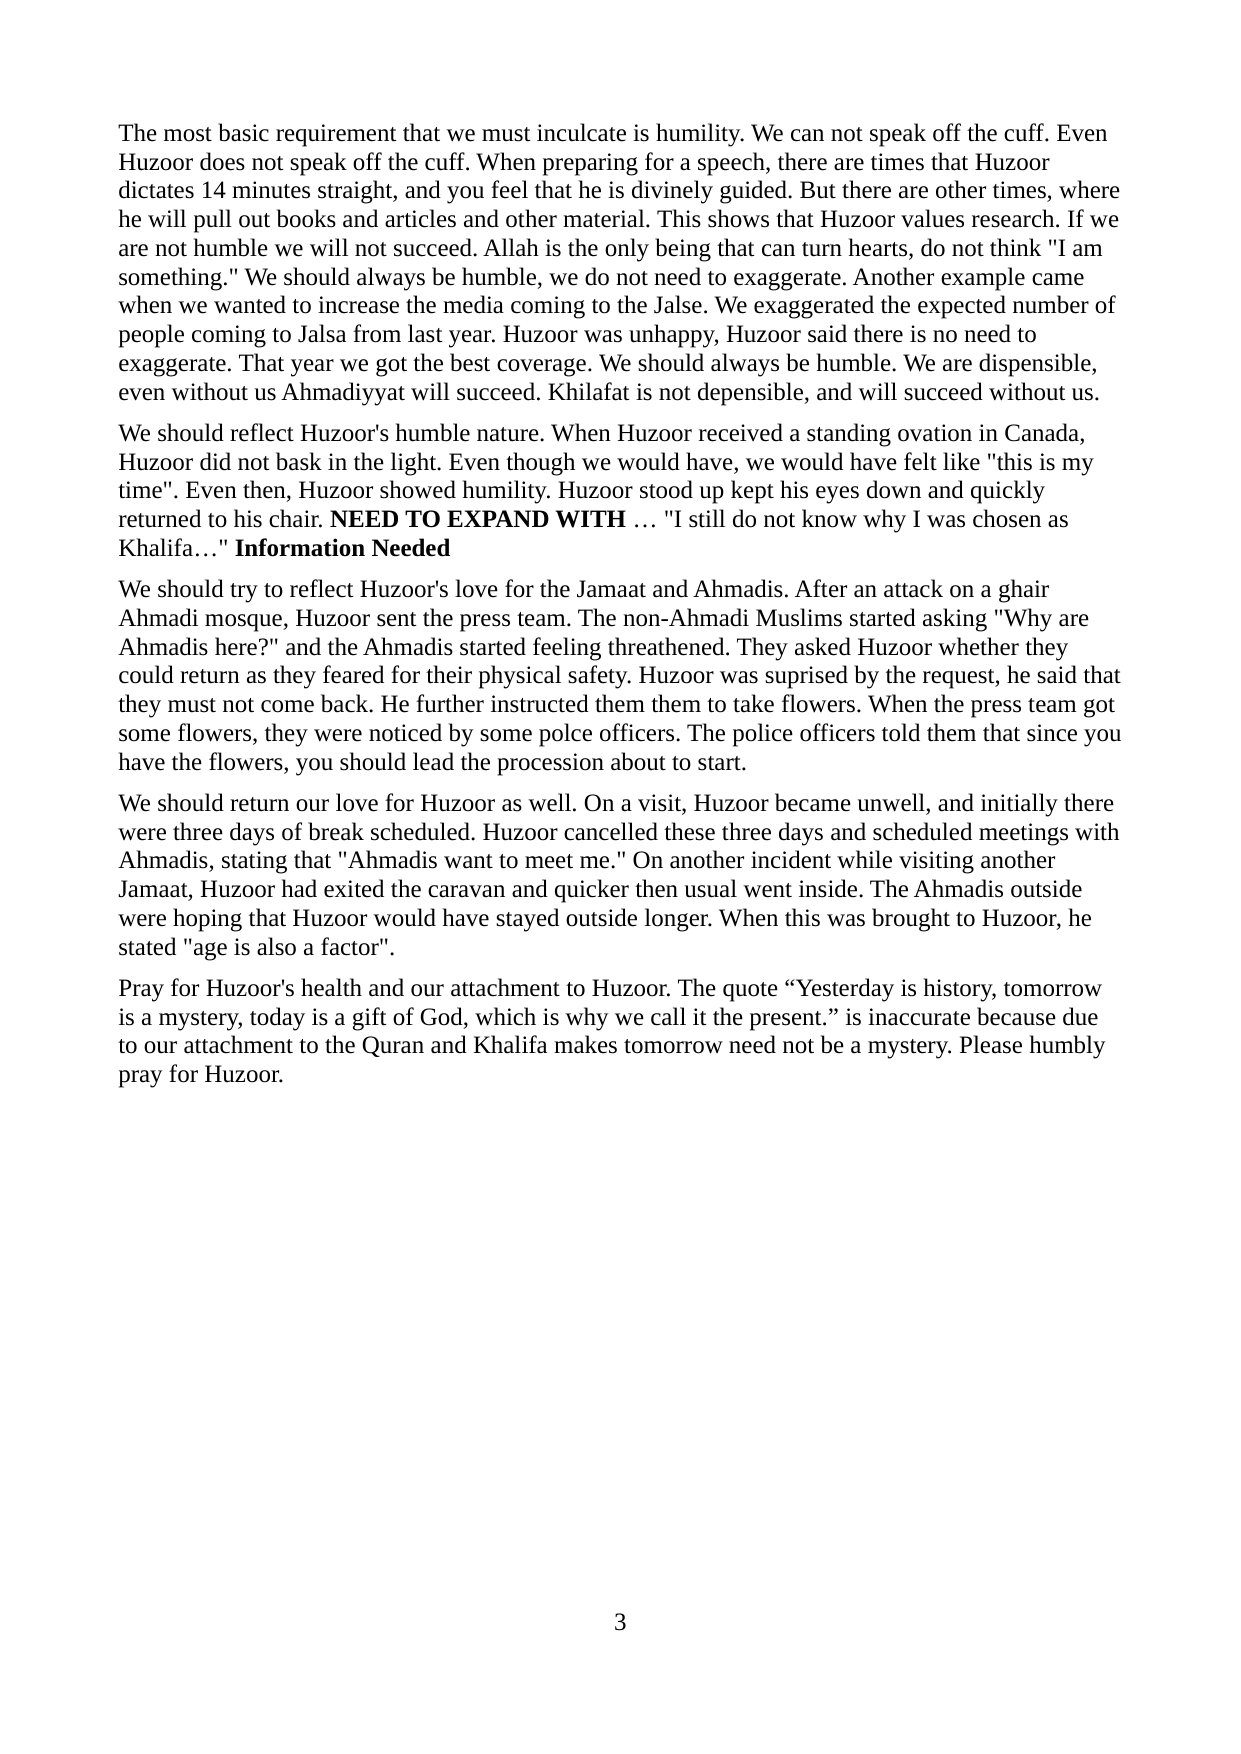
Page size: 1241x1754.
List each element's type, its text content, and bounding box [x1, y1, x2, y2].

text We should reflect Huzoor's humble nature. When Huzoor received a standing ovation in Canada, Huzoor did not bask in the light. Even though we would have, we would have felt like "this is my time". Even then, Huzoor showed humility. Huzoor stood up kept his eyes down and quickly returned to his chair. NEED TO EXPAND WITH … "I still do not know why I was chosen as Khalifa…" Information Needed [118, 418, 1122, 562]
text Pray for Huzoor's health and our attachment to Huzoor. The quote “Yesterday is history, tomorrow is a mystery, today is a gift of God, which is why we call it the present.” is inaccurate because due to our attachment to the Quran and Khalifa makes tomorrow need not be a mystery. Please humbly pray for Huzoor. [118, 973, 1122, 1088]
text We should return our love for Huzoor as well. On a visit, Huzoor became unwell, and initially there were three days of break scheduled. Huzoor cancelled these three days and scheduled meetings with Ahmadis, stating that "Ahmadis want to meet me." On another incident while visiting another Jamaat, Huzoor had exited the caravan and quicker then usual went inside. The Ahmadis outside were hoping that Huzoor would have stayed outside longer. When this was brought to Huzoor, he stated "age is also a factor". [118, 788, 1122, 961]
text The most basic requirement that we must inculcate is humility. We can not speak off the cuff. Even Huzoor does not speak off the cuff. When preparing for a speech, there are times that Huzoor dictates 14 minutes straight, and you feel that he is divinely guided. But there are other times, where he will pull out books and articles and other material. This shows that Huzoor values research. If we are not humble we will not succeed. Allah is the only being that can turn hearts, do not think "I am something." We should always be humble, we do not need to exaggerate. Another example came when we wanted to increase the media coming to the Jalse. We exaggerated the expected number of people coming to Jalsa from last year. Huzoor was unhappy, Huzoor said there is no need to exaggerate. That year we got the best coverage. We should always be humble. We are dispensible, even without us Ahmadiyyat will succeed. Khilafat is not depensible, and will succeed without us. [118, 118, 1122, 406]
text We should try to reflect Huzoor's love for the Jamaat and Ahmadis. After an attack on a ghair Ahmadi mosque, Huzoor sent the press team. The non-Ahmadi Muslims started asking "Why are Ahmadis here?" and the Ahmadis started feeling threathened. They asked Huzoor whether they could return as they feared for their physical safety. Huzoor was suprised by the request, he said that they must not come back. He further instructed them them to take flowers. When the press team got some flowers, they were noticed by some polce officers. The police officers told them that since you have the flowers, you should lead the procession about to start. [118, 574, 1122, 776]
